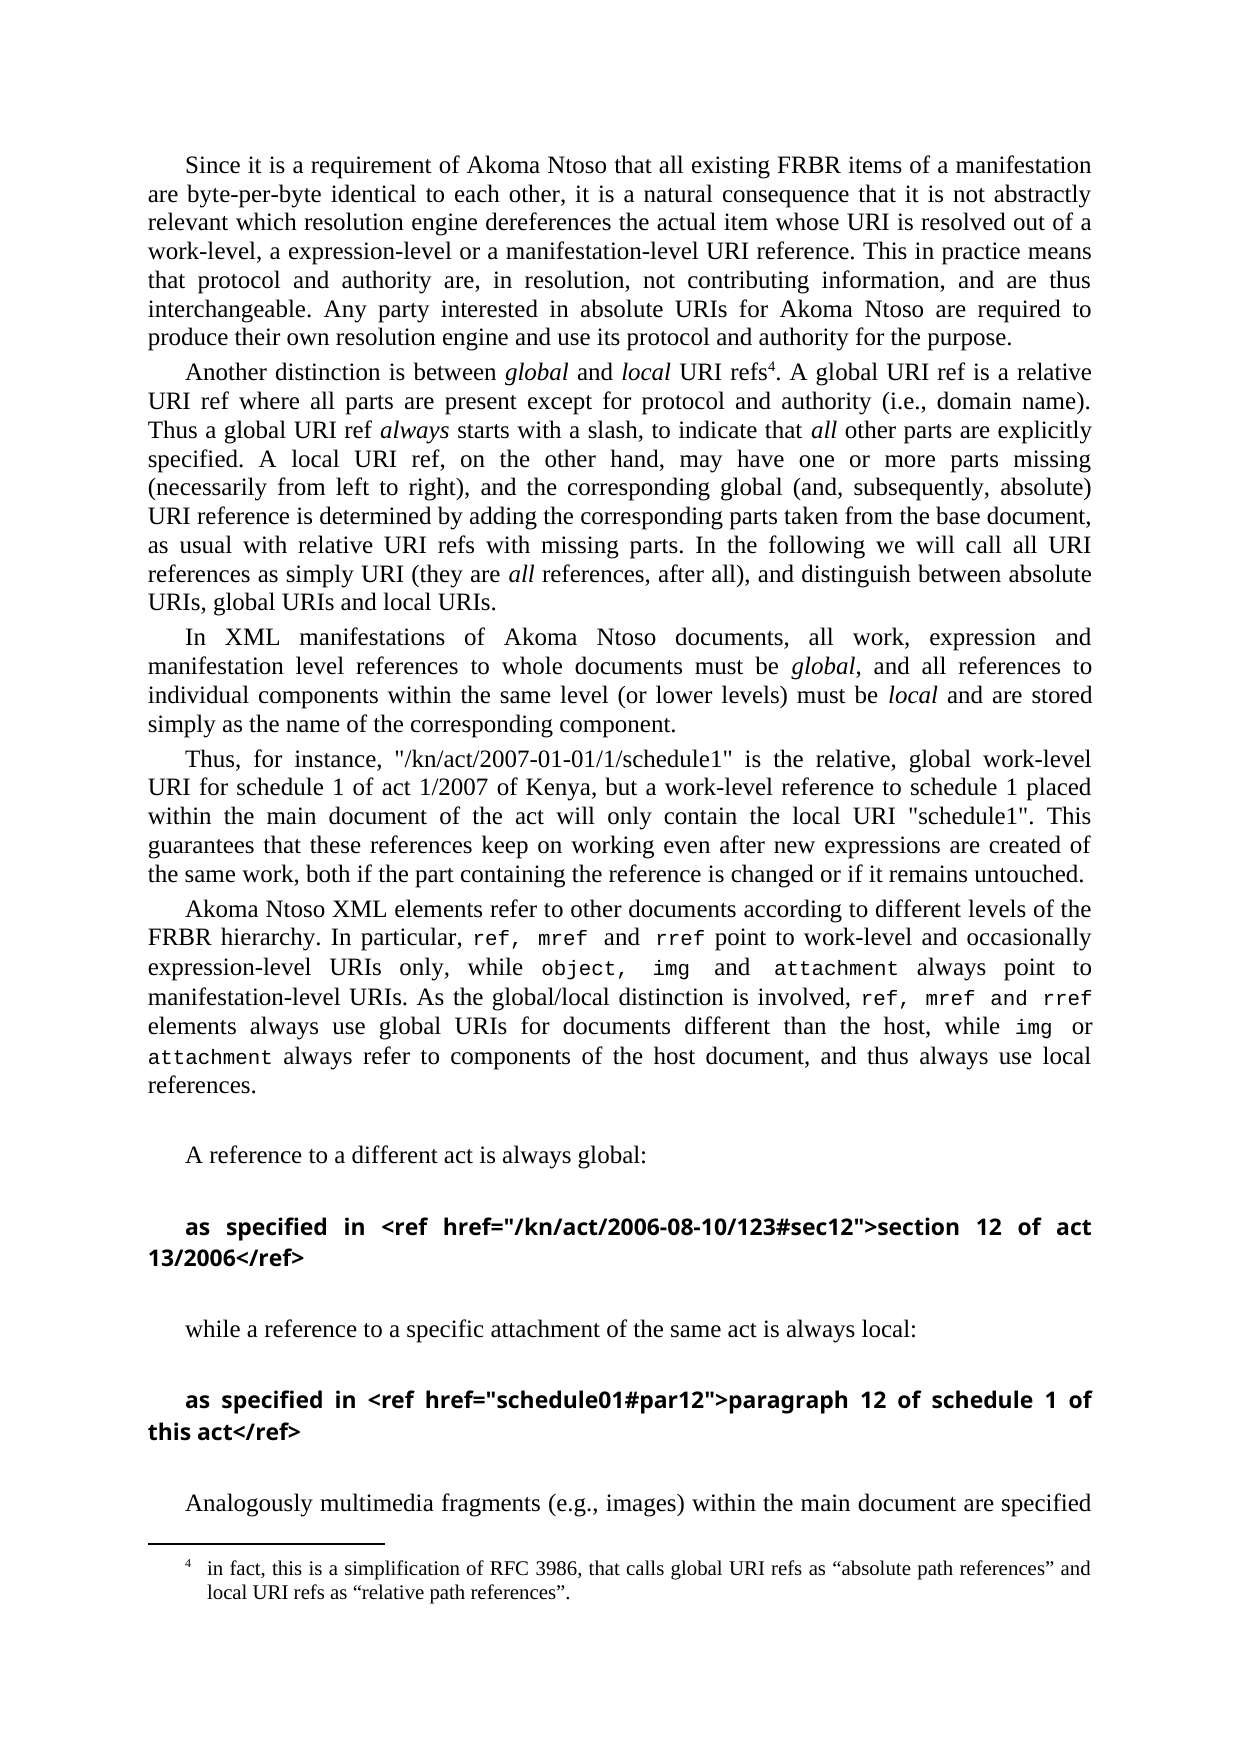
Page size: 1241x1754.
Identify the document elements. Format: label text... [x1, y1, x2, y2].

text as specified in <ref href="schedule01#par12">paragraph 12 of schedule 1 of this act</ref> [148, 1384, 1092, 1447]
text Another distinction is between global and local URI refs. A global URI ref is a relative URI ref where all parts are present except for protocol and authority (i.e., domain name). Thus a global URI ref always starts with a slash, to indicate that all other parts are explicitly specified. A local URI ref, on the other hand, may have one or more parts missing (necessarily from left to right), and the corresponding global (and, subsequently, absolute) URI reference is determined by adding the corresponding parts taken from the base document, as usual with relative URI refs with missing parts. In the following we will call all URI references as simply URI (they are all references, after all), and distinguish between absolute URIs, global URIs and local URIs. [148, 357, 1092, 616]
text In XML manifestations of Akoma Ntoso documents, all work, expression and manifestation level references to whole documents must be global, and all references to individual components within the same level (or lower levels) must be local and are stored simply as the name of the corresponding component. [148, 622, 1092, 737]
text Since it is a requirement of Akoma Ntoso that all existing FRBR items of a manifestation are byte-per-byte identical to each other, it is a natural consequence that it is not abstractly relevant which resolution engine dereferences the actual item whose URI is resolved out of a work-level, a expression-level or a manifestation-level URI reference. This in practice means that protocol and authority are, in resolution, not contributing information, and are thus interchangeable. Any party interested in absolute URIs for Akoma Ntoso are required to produce their own resolution engine and use its protocol and authority for the purpose. [148, 150, 1092, 351]
text while a reference to a specific attachment of the same act is always local: [148, 1314, 1092, 1343]
text in fact, this is a simplification of RFC 3986, that calls global URI refs as “absolute path references” and local URI refs as “relative path references”. [185, 1556, 1092, 1604]
text Thus, for instance, "/kn/act/2007-01-01/1/schedule1" is the relative, global work-level URI for schedule 1 of act 1/2007 of Kenya, but a work-level reference to schedule 1 placed within the main document of the act will only contain the local URI "schedule1". This guarantees that these references keep on working even after new expressions are created of the same work, both if the part containing the reference is changed or if it remains untouched. [148, 744, 1092, 887]
text Akoma Ntoso XML elements refer to other documents according to different levels of the FRBR hierarchy. In particular, ref, mref and rref point to work-level and occasionally expression-level URIs only, while object, img and attachment always point to manifestation-level URIs. As the global/local distinction is involved, ref, mref and rref elements always use global URIs for documents different than the host, while img or attachment always refer to components of the host document, and thus always use local references. [148, 894, 1092, 1099]
text Analogously multimedia fragments (e.g., images) within the main document are specified [148, 1488, 1092, 1517]
text A reference to a different act is always global: [148, 1140, 1092, 1169]
text as specified in <ref href="/kn/act/2006-08-10/123#sec12">section 12 of act 13/2006</ref> [148, 1210, 1092, 1273]
